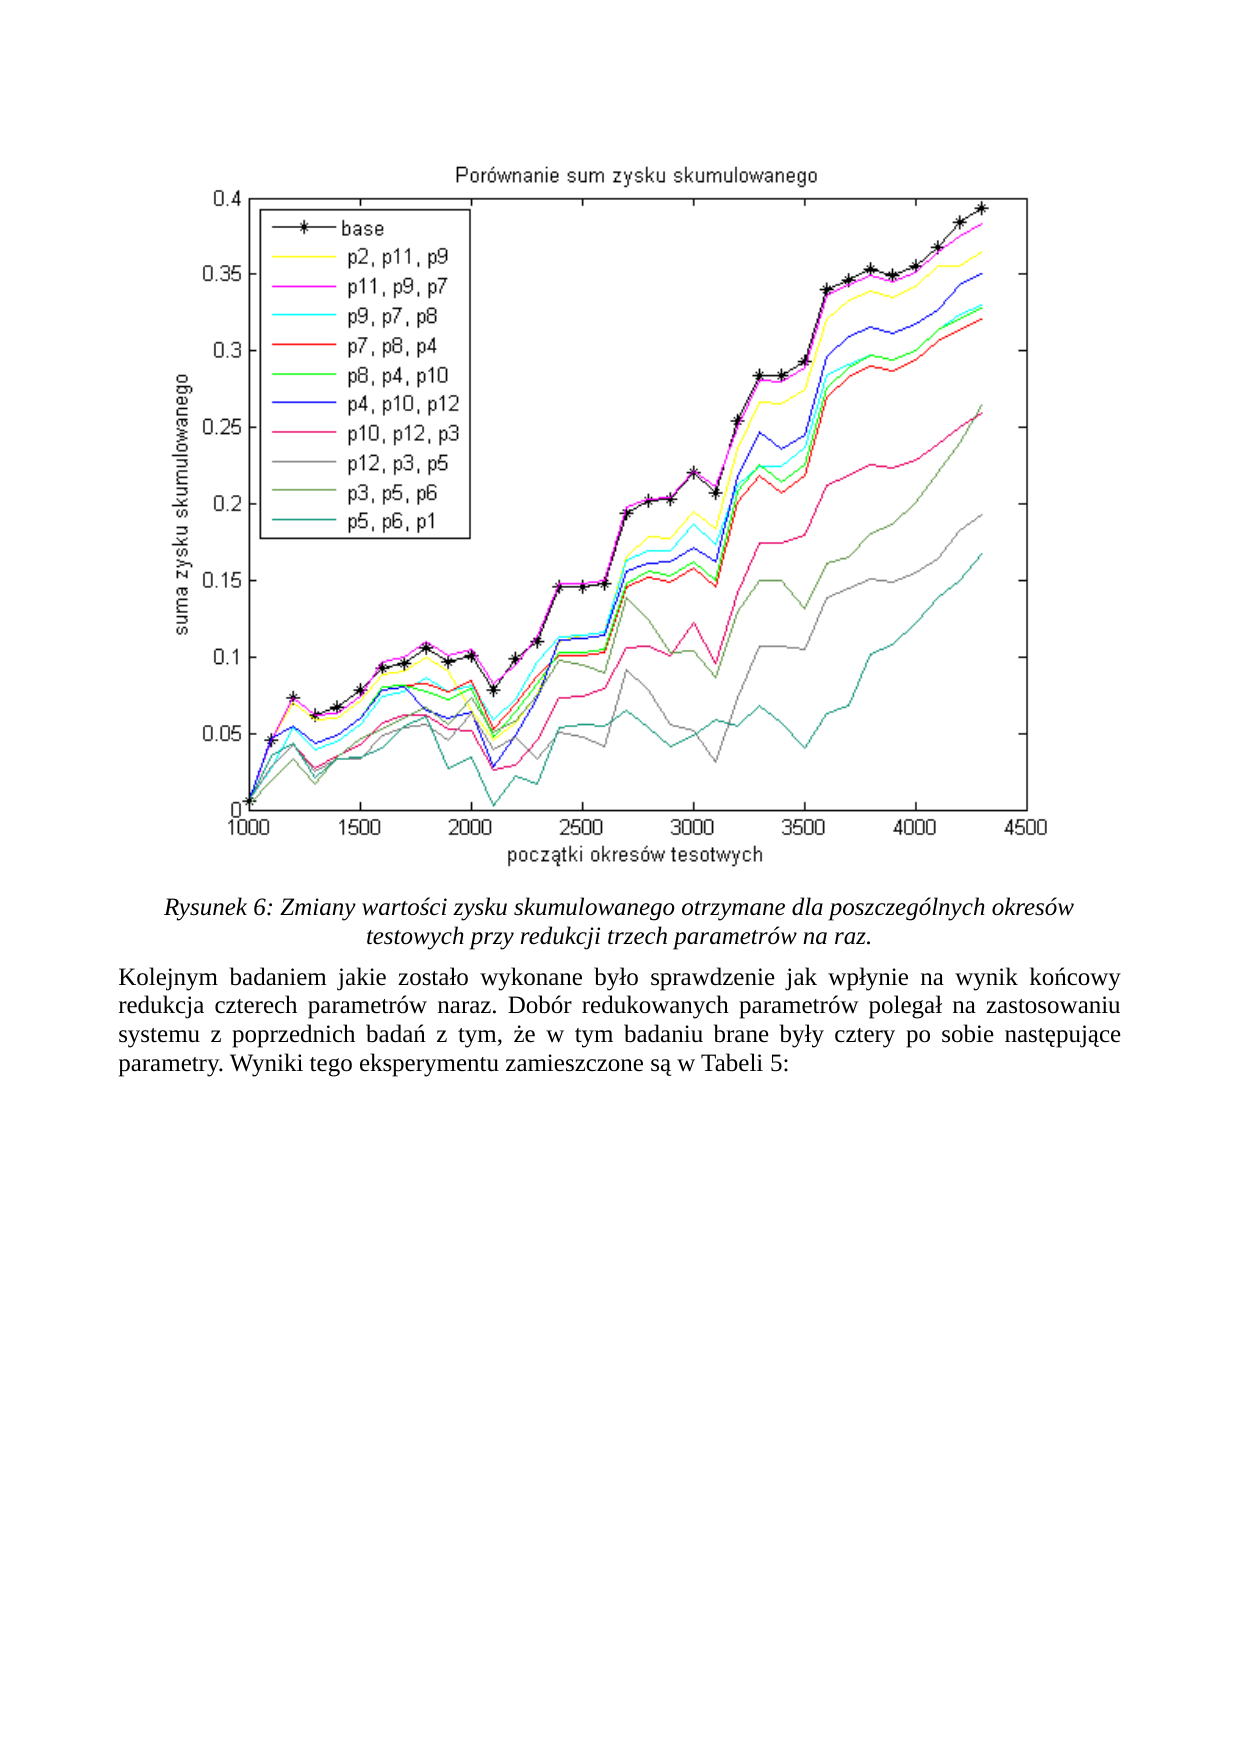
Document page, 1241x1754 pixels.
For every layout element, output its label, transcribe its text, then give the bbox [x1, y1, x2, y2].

picture [119, 142, 1122, 893]
text Rysunek 6: Zmiany wartości zysku skumulowanego otrzymane dla poszczególnych okresów testowych przy redukcji trzech parametrów na raz. [119, 893, 1121, 950]
text Kolejnym badaniem jakie zostało wykonane było sprawdzenie jak wpłynie na wynik końcowy redukcja czterech parametrów naraz. Dobór redukowanych parametrów polegał na zastosowaniu systemu z poprzednich badań z tym, że w tym badaniu brane były cztery po sobie następujące parametry. Wyniki tego eksperymentu zamieszczone są w Tabeli 5: [118, 118, 1122, 1077]
